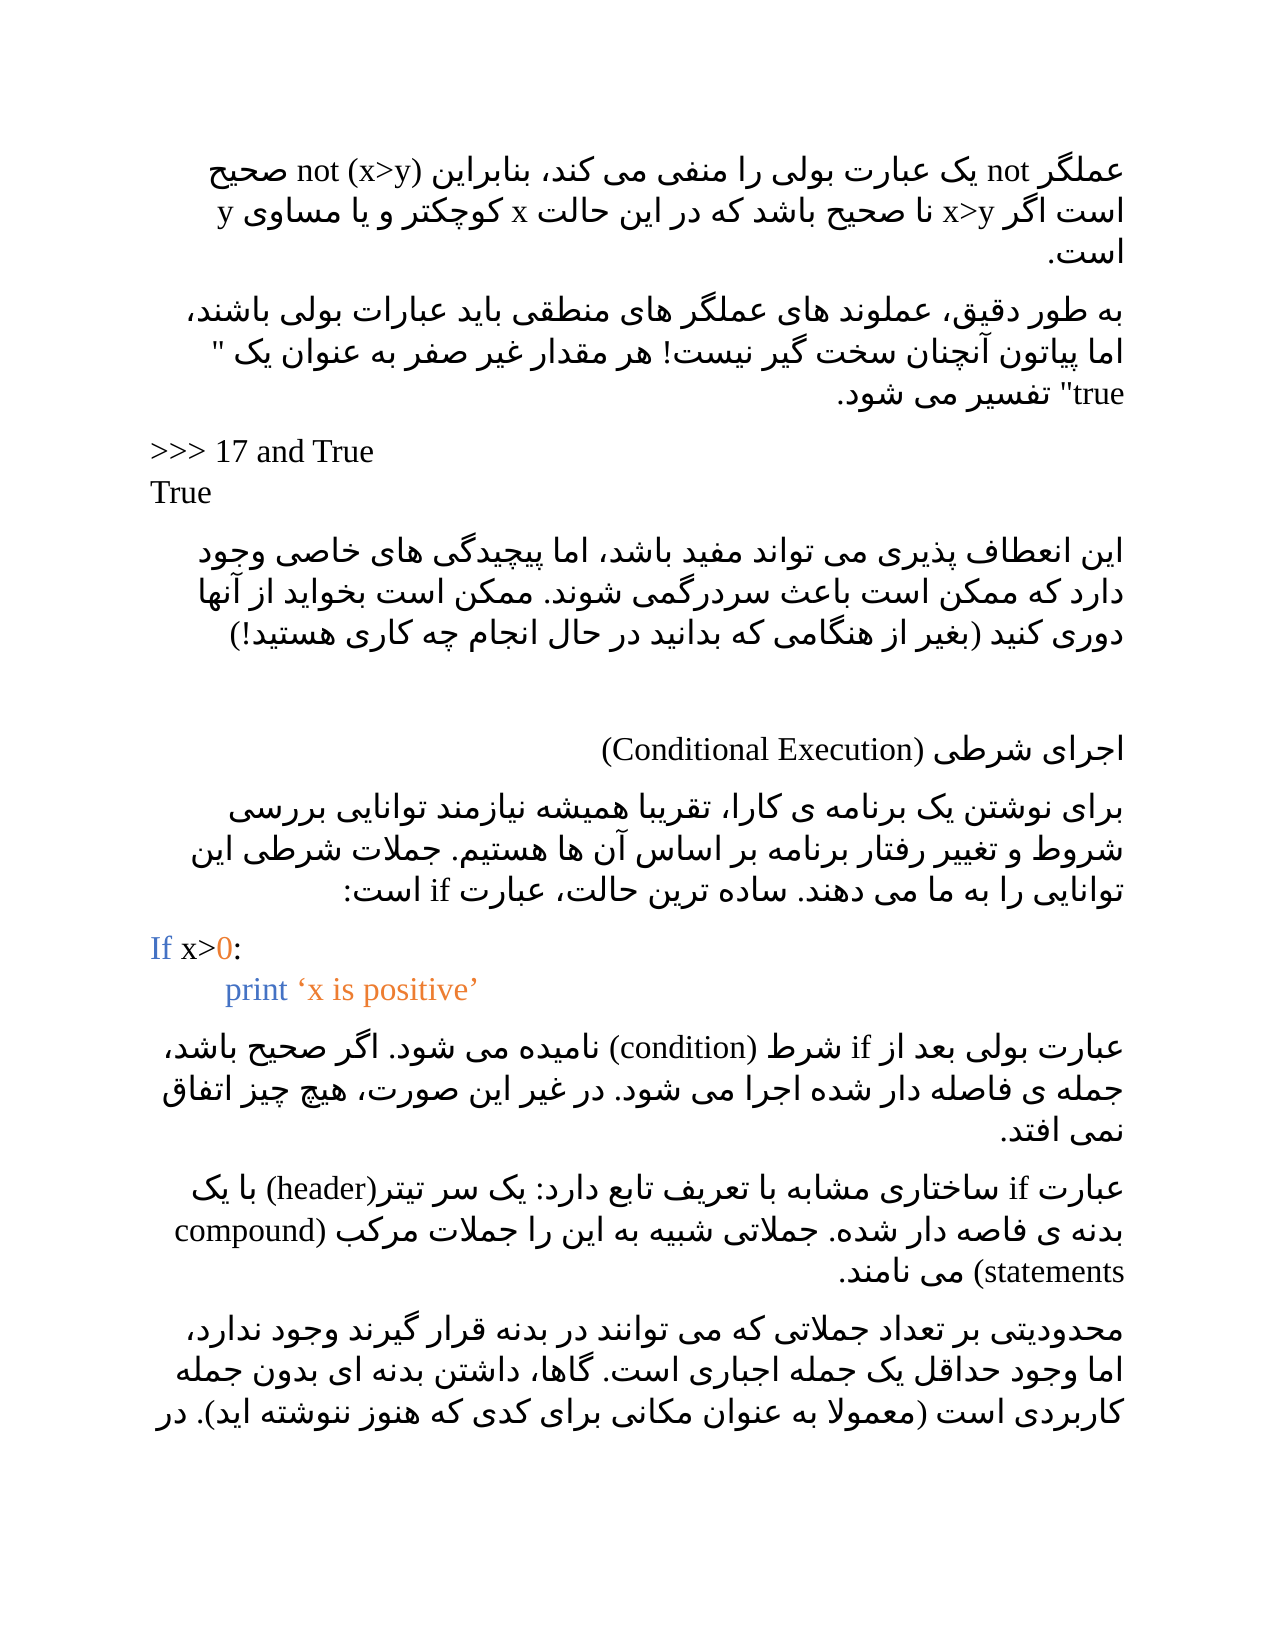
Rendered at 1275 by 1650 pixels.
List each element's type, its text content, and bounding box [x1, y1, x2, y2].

text این انعطاف پذیری می تواند مفید باشد، اما پیچیدگی های خاصی وجود دارد که ممکن است باعث سردرگمی شوند. ممکن است بخواید از آنها دوری کنید (بغیر از هنگامی که بدانید در حال انجام چه کاری هستید!) [150, 531, 1125, 652]
text If x>0: print ‘x is positive’ [150, 928, 1125, 1008]
text برای نوشتن یک برنامه ی کارا، تقریبا همیشه نیازمند توانایی بررسی شروط و تغییر رفتار برنامه بر اساس آن ها هستیم. جملات شرطی این توانایی را به ما می دهند. ساده ترین حالت، عبارت if است: [150, 788, 1125, 909]
text عملگر not یک عبارت بولی را منفی می کند، بنابراین not (x>y) صحیح است اگر x>y نا صحیح باشد که در این حالت x کوچکتر و یا مساوی y است. [150, 150, 1125, 271]
text >>> 17 and True True [150, 431, 1125, 511]
text اجرای شرطی (Conditional Execution) [150, 729, 1125, 768]
text عبارت بولی بعد از if شرط (condition) نامیده می شود. اگر صحیح باشد، جمله ی فاصله دار شده اجرا می شود. در غیر این صورت، هیچ چیز اتفاق نمی افتد. [150, 1028, 1125, 1149]
text محدودیتی بر تعداد جملاتی که می توانند در بدنه قرار گیرند وجود ندارد، اما وجود حداقل یک جمله اجباری است. گاها، داشتن بدنه ای بدون جمله کاربردی است (معمولا به عنوان مکانی برای کدی که هنوز ننوشته اید). در این حالت از عبارت pass استفاده می کنید، که در واقع هیچ کاری انجام نمی دهد : [150, 1309, 1125, 1430]
text به طور دقیق، عملوند های عملگر های منطقی باید عبارات بولی باشند، اما پیاتون آنچنان سخت گیر نیست! هر مقدار غیر صفر به عنوان یک "true" تفسیر می شود. [150, 291, 1125, 412]
text عبارت if ساختاری مشابه با تعریف تابع دارد: یک سر تیتر(header) با یک بدنه ی فاصه دار شده. جملاتی شبیه به این را جملات مرکب (compound statements) می نامند. [150, 1168, 1125, 1289]
